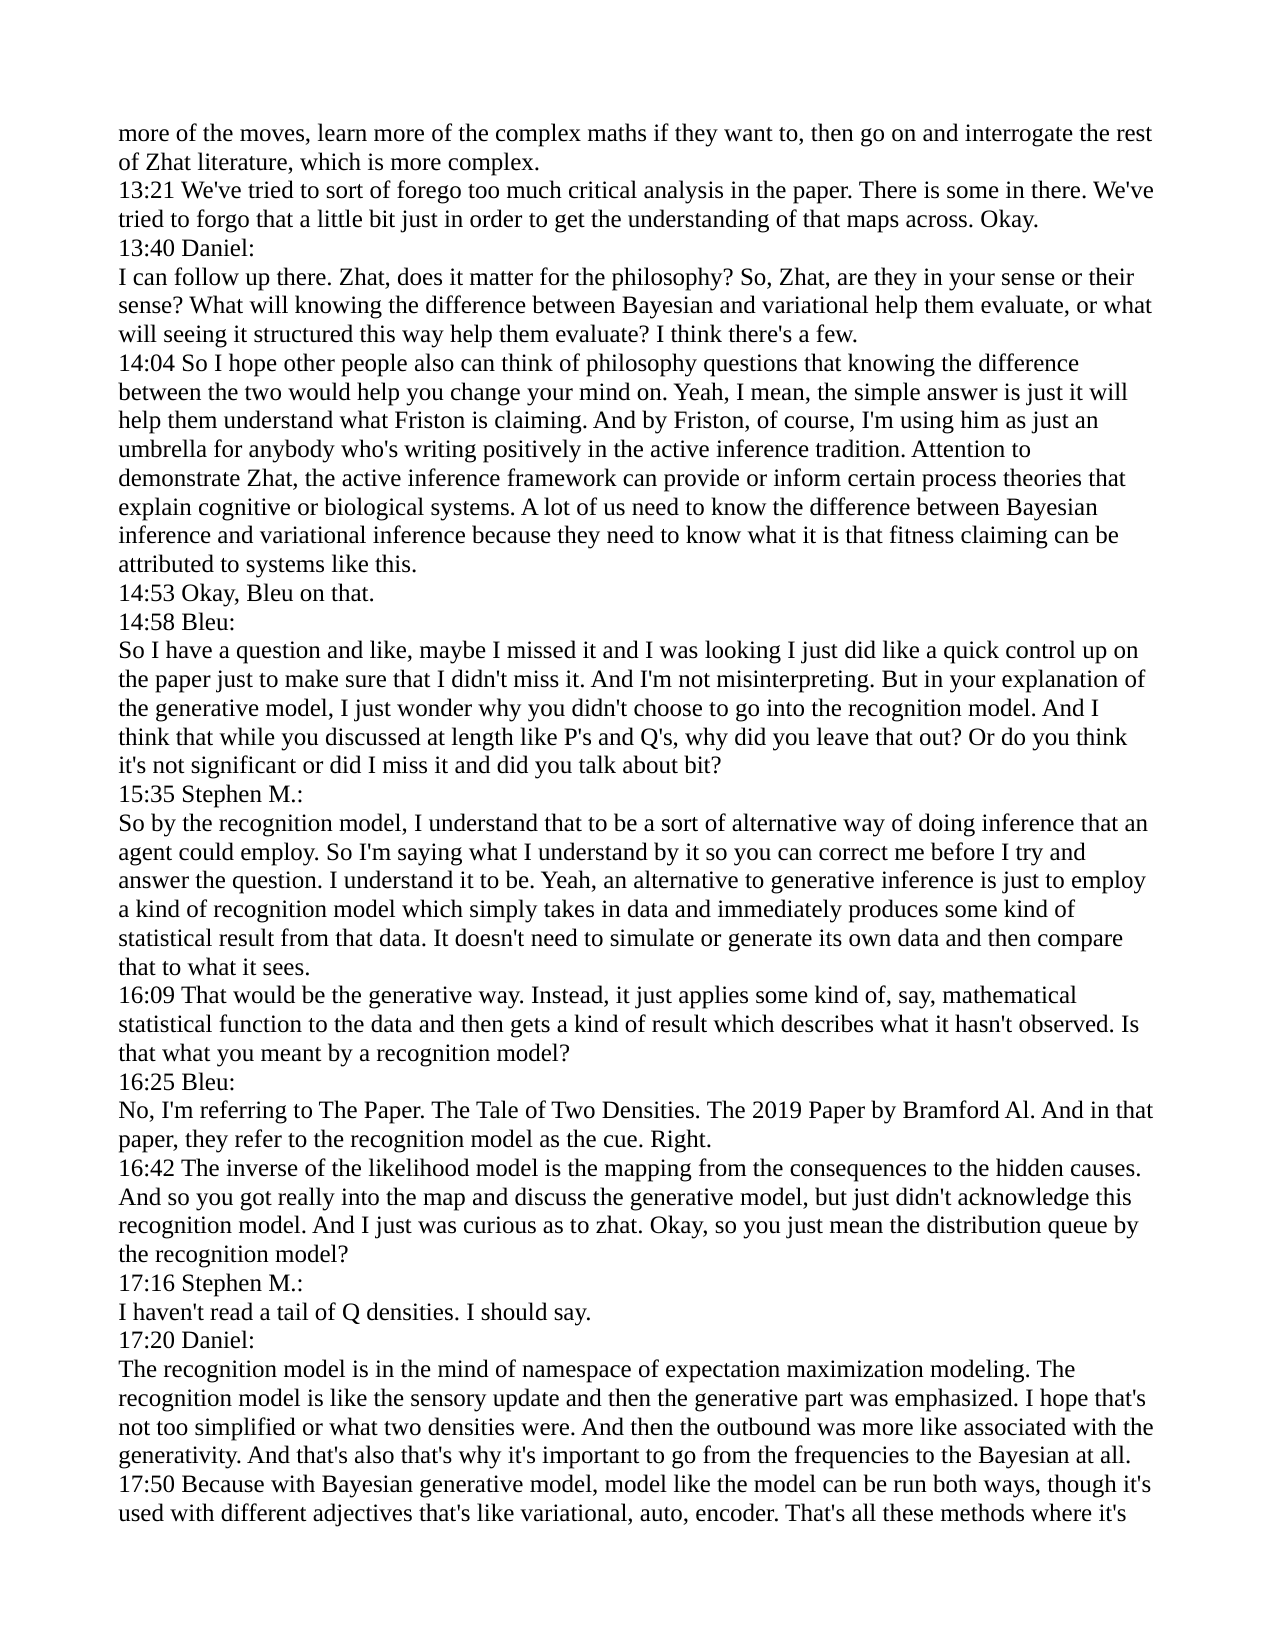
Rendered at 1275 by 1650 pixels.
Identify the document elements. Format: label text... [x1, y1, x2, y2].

text more of the moves, learn more of the complex maths if they want to, then go on and interrogate the rest of Zhat literature, which is more complex. 13:21 We've tried to sort of forego too much critical analysis in the paper. There is some in there. We've tried to forgo that a little bit just in order to get the understanding of that maps across. Okay. 13:40 Daniel: I can follow up there. Zhat, does it matter for the philosophy? So, Zhat, are they in your sense or their sense? What will knowing the difference between Bayesian and variational help them evaluate, or what will seeing it structured this way help them evaluate? I think there's a few. 14:04 So I hope other people also can think of philosophy questions that knowing the difference between the two would help you change your mind on. Yeah, I mean, the simple answer is just it will help them understand what Friston is claiming. And by Friston, of course, I'm using him as just an umbrella for anybody who's writing positively in the active inference tradition. Attention to demonstrate Zhat, the active inference framework can provide or inform certain process theories that explain cognitive or biological systems. A lot of us need to know the difference between Bayesian inference and variational inference because they need to know what it is that fitness claiming can be attributed to systems like this. 14:53 Okay, Bleu on that. 14:58 Bleu: So I have a question and like, maybe I missed it and I was looking I just did like a quick control up on the paper just to make sure that I didn't miss it. And I'm not misinterpreting. But in your explanation of the generative model, I just wonder why you didn't choose to go into the recognition model. And I think that while you discussed at length like P's and Q's, why did you leave that out? Or do you think it's not significant or did I miss it and did you talk about bit? 15:35 Stephen M.: So by the recognition model, I understand that to be a sort of alternative way of doing inference that an agent could employ. So I'm saying what I understand by it so you can correct me before I try and answer the question. I understand it to be. Yeah, an alternative to generative inference is just to employ a kind of recognition model which simply takes in data and immediately produces some kind of statistical result from that data. It doesn't need to simulate or generate its own data and then compare that to what it sees. 16:09 That would be the generative way. Instead, it just applies some kind of, say, mathematical statistical function to the data and then gets a kind of result which describes what it hasn't observed. Is that what you meant by a recognition model? 16:25 Bleu: No, I'm referring to The Paper. The Tale of Two Densities. The 2019 Paper by Bramford Al. And in that paper, they refer to the recognition model as the cue. Right. 16:42 The inverse of the likelihood model is the mapping from the consequences to the hidden causes. And so you got really into the map and discuss the generative model, but just didn't acknowledge this recognition model. And I just was curious as to zhat. Okay, so you just mean the distribution queue by the recognition model? 17:16 Stephen M.: I haven't read a tail of Q densities. I should say. 17:20 Daniel: The recognition model is in the mind of namespace of expectation maximization modeling. The recognition model is like the sensory update and then the generative part was emphasized. I hope that's not too simplified or what two densities were. And then the outbound was more like associated with the generativity. And that's also that's why it's important to go from the frequencies to the Bayesian at all. 17:50 Because with Bayesian generative model, model like the model can be run both ways, though it's used with different adjectives that's like variational, auto, encoder. That's all these methods where it's [118, 118, 1157, 1527]
